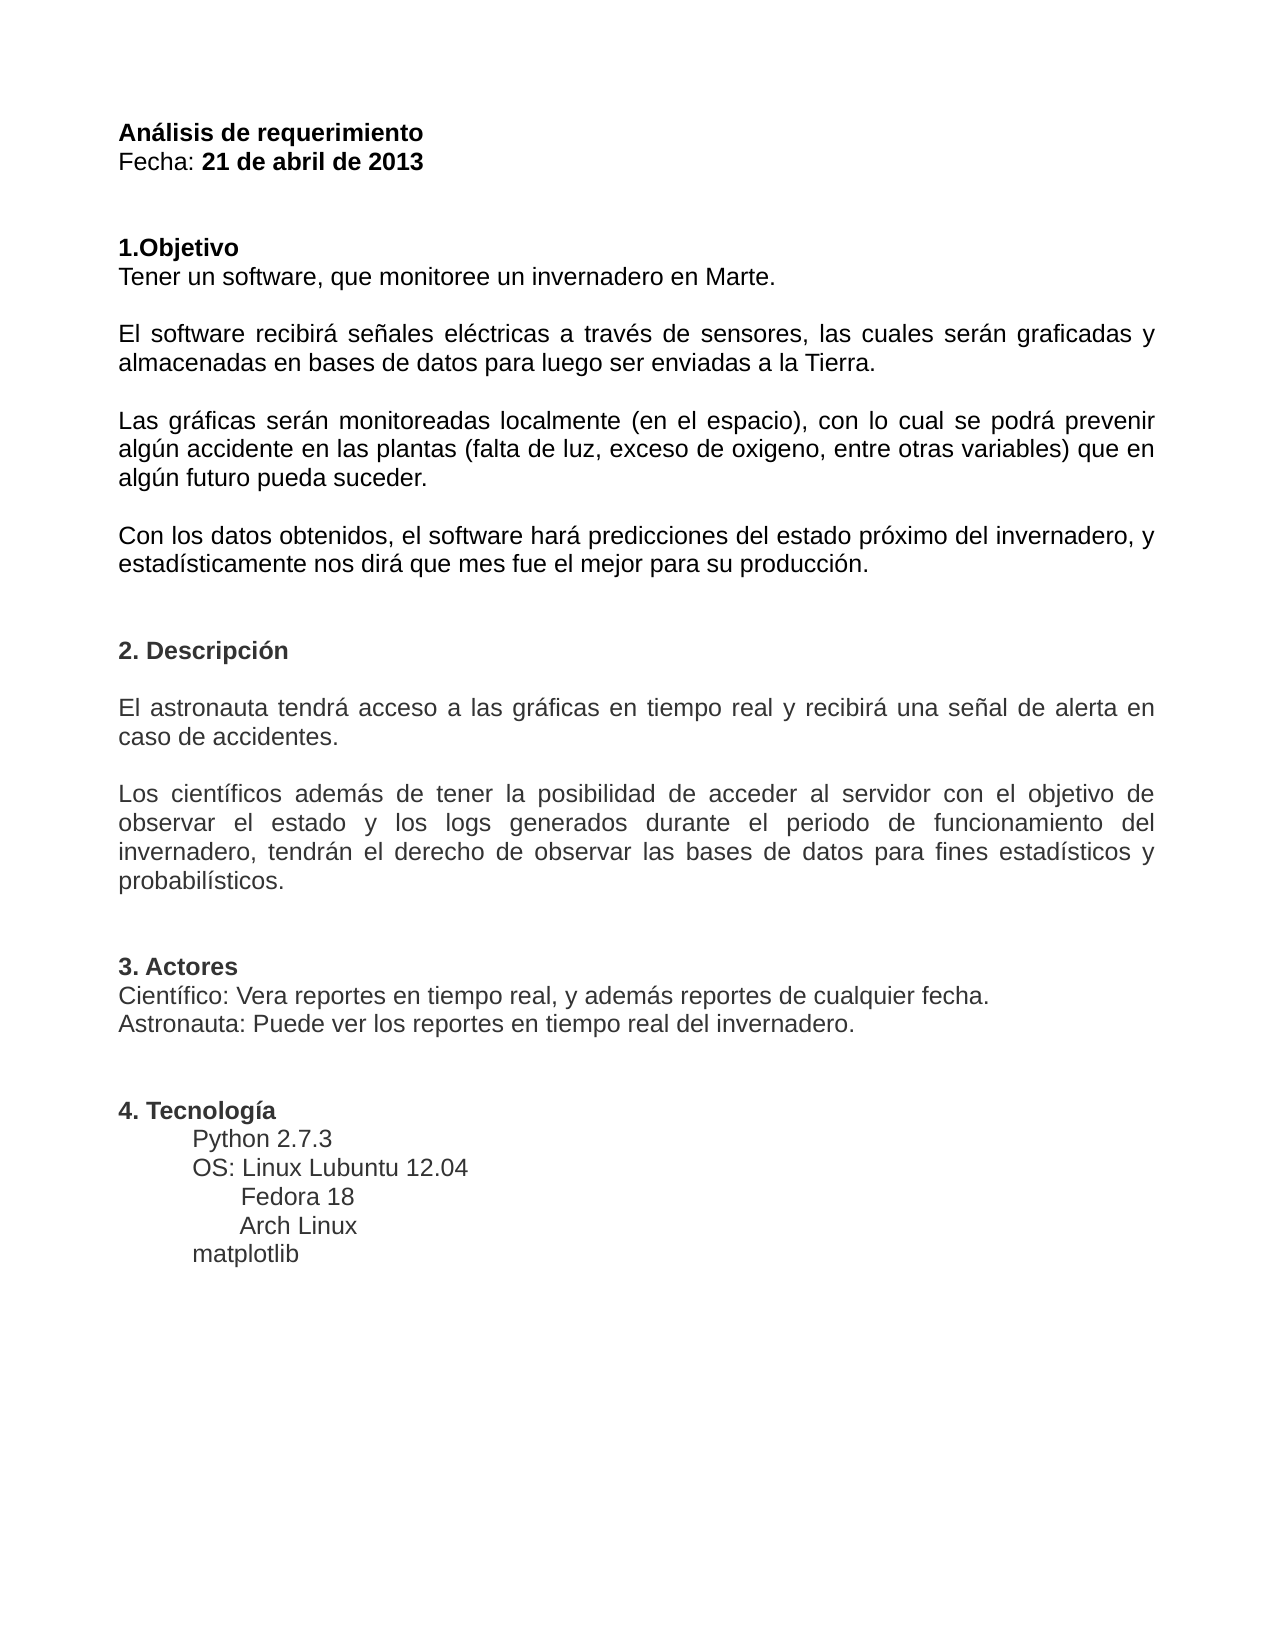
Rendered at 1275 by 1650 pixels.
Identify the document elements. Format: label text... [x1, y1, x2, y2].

text OS: Linux Lubuntu 12.04 [118, 1153, 1157, 1182]
text matplotlib [192, 1239, 1157, 1268]
text 2. Descripción [118, 636, 1157, 664]
text El software recibirá señales eléctricas a través de sensores, las cuales serán graficadas y almacenadas en bases de datos para luego ser enviadas a la Tierra. [118, 319, 1157, 377]
text Fedora 18 [118, 1182, 1157, 1211]
text 3. Actores [118, 952, 1157, 981]
text Las gráficas serán monitoreadas localmente (en el espacio), con lo cual se podrá prevenir algún accidente en las plantas (falta de luz, exceso de oxigeno, entre otras variables) que en algún futuro pueda suceder. [118, 406, 1157, 492]
text Fecha: 21 de abril de 2013 [118, 147, 1157, 176]
text Python 2.7.3 [118, 1124, 1157, 1153]
text Los científicos además de tener la posibilidad de acceder al servidor con el objetivo de observar el estado y los logs generados durante el periodo de funcionamiento del invernadero, tendrán el derecho de observar las bases de datos para fines estadísticos y probabilísticos. [118, 779, 1157, 894]
text Análisis de requerimiento [118, 118, 1157, 147]
text El astronauta tendrá acceso a las gráficas en tiempo real y recibirá una señal de alerta en caso de accidentes. [118, 693, 1157, 751]
text Astronauta: Puede ver los reportes en tiempo real del invernadero. [118, 1009, 1157, 1038]
text Con los datos obtenidos, el software hará predicciones del estado próximo del invernadero, y estadísticamente nos dirá que mes fue el mejor para su producción. [118, 521, 1157, 578]
text Tener un software, que monitoree un invernadero en Marte. [118, 262, 1157, 291]
text Científico: Vera reportes en tiempo real, y además reportes de cualquier fecha. [118, 981, 1157, 1009]
text Arch Linux [118, 1211, 1157, 1239]
text 4. Tecnología [118, 1096, 1157, 1124]
text 1.Objetivo [118, 233, 1157, 262]
